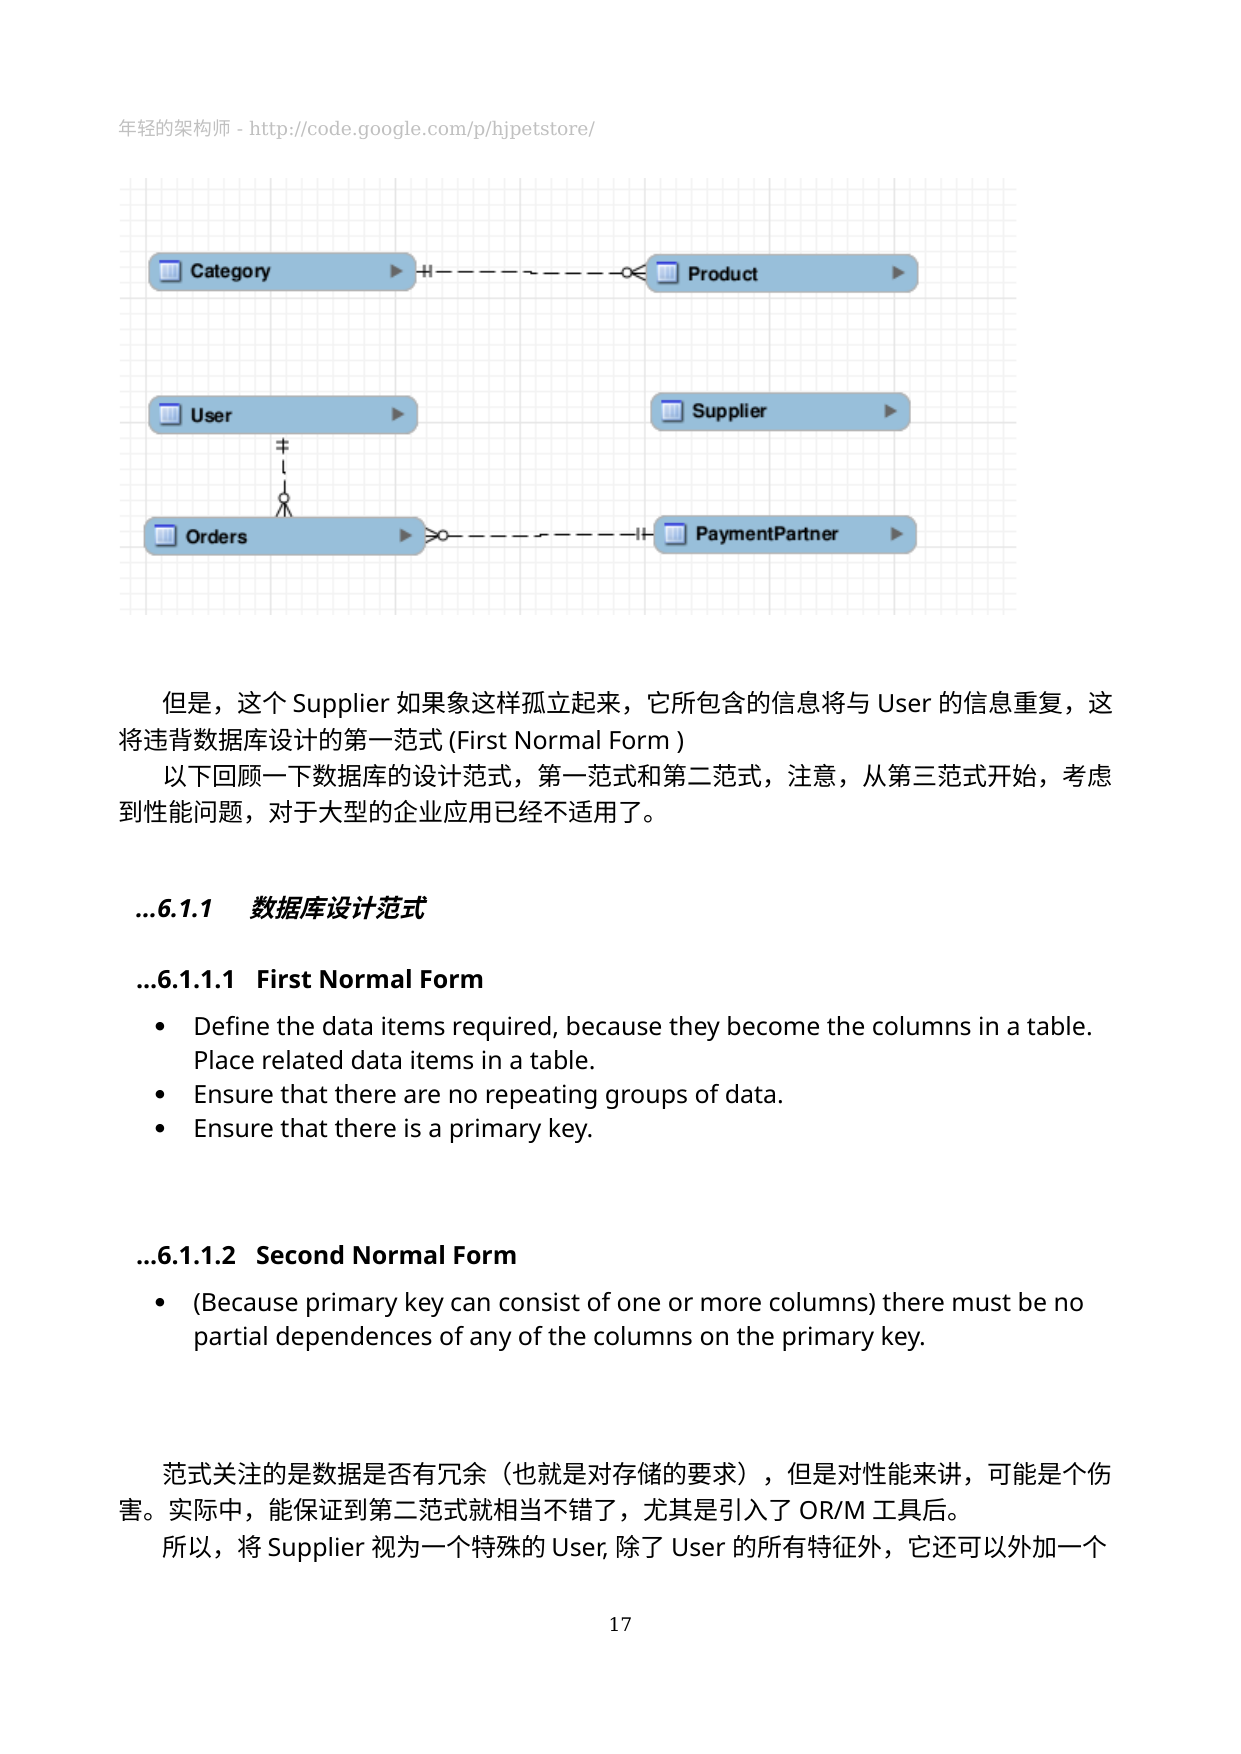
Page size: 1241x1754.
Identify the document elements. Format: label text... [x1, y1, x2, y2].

text 但是，这个 Supplier 如果象这样孤立起来，它所包含的信息将与 User 的信息重复，这将违背数据库设计的第一范式 (First Normal Form ) [118, 684, 1122, 756]
list Define the data items required, because they become the columns in a table. Place related data items in a table. [156, 1008, 1122, 1076]
subtitle Second Normal Form [136, 1238, 1122, 1272]
subtitle First Normal Form [136, 962, 1122, 996]
text 所以，将 Supplier 视为一个特殊的User, 除了 User 的所有特征外，它还可以外加一个 [118, 1527, 1122, 1563]
picture [119, 178, 1017, 615]
text 以下回顾一下数据库的设计范式，第一范式和第二范式，注意，从第三范式开始，考虑到性能问题，对于大型的企业应用已经不适用了。 [118, 756, 1122, 829]
list Ensure that there are no repeating groups of data. [156, 1076, 1122, 1111]
subtitle 数据库设计范式 [136, 888, 1122, 924]
text 范式关注的是数据是否有冗余（也就是对存储的要求），但是对性能来讲，可能是个伤害。实际中，能保证到第二范式就相当不错了，尤其是引入了 OR/M 工具后。 [118, 1454, 1122, 1527]
list Ensure that there is a primary key. [156, 1111, 1122, 1144]
list (Because primary key can consist of one or more columns) there must be no partial dependences of any of the columns on the primary key. [156, 1284, 1122, 1352]
